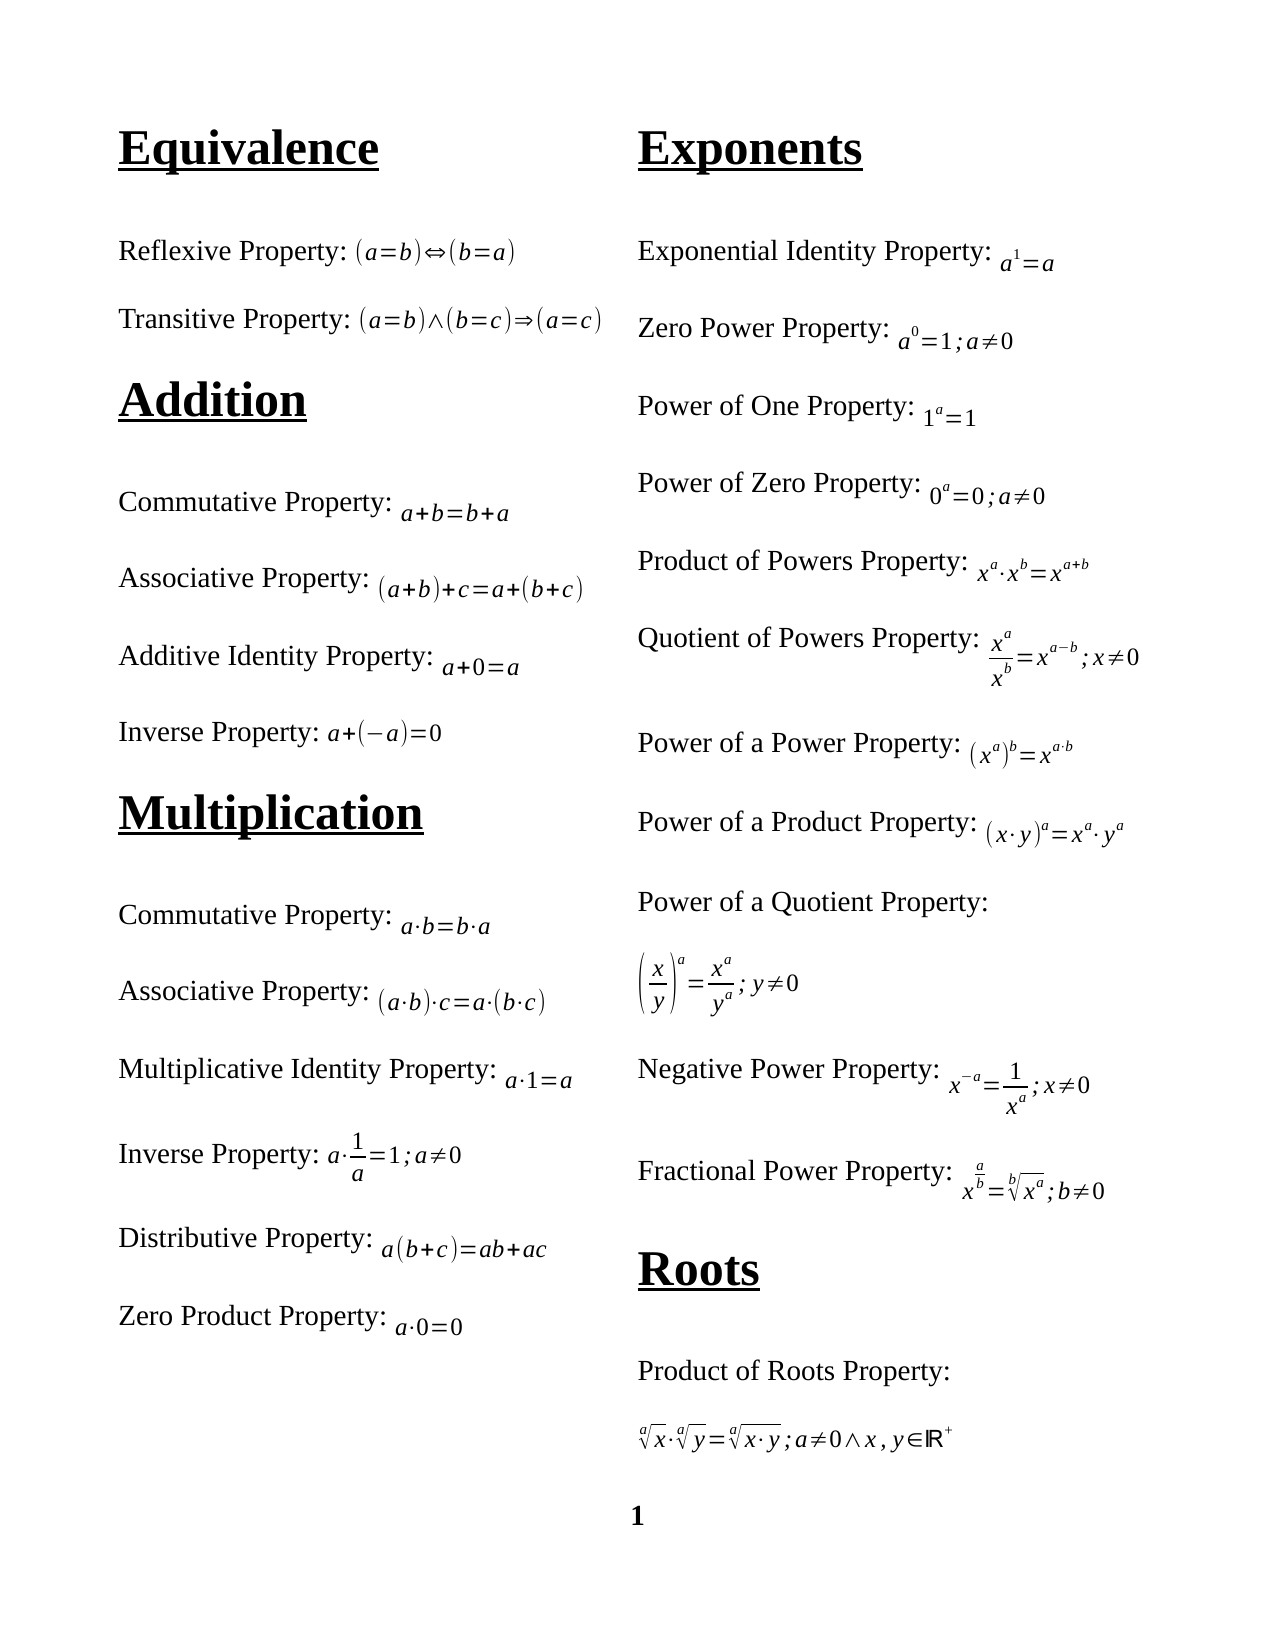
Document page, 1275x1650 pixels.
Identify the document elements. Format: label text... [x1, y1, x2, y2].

text Commutative Property: [118, 897, 637, 940]
text Additive Identity Property: [118, 638, 637, 681]
text Roots [637, 1238, 1157, 1296]
text Zero Power Property: [637, 311, 1157, 354]
text Fractional Power Property: [637, 1153, 1157, 1205]
text Quotient of Powers Property: [637, 621, 1157, 691]
text Addition [118, 369, 637, 427]
text Commutative Property: [118, 484, 637, 527]
text Power of a Quotient Property: [637, 884, 1157, 1017]
text Power of a Product Property: [637, 804, 1157, 850]
text Equivalence [118, 118, 637, 176]
text Transitive Property: [118, 301, 637, 336]
text Power of One Property: [637, 388, 1157, 432]
text Zero Product Property: [118, 1298, 637, 1341]
text Multiplicative Identity Property: [118, 1051, 637, 1094]
text Product of Roots Property: [637, 1353, 1157, 1453]
text Exponents [637, 118, 1157, 176]
text Associative Property: [118, 973, 637, 1018]
text Power of Zero Property: [637, 466, 1157, 509]
text Inverse Property: [118, 714, 637, 749]
text Negative Power Property: [637, 1051, 1157, 1120]
text Power of a Power Property: [637, 725, 1157, 771]
text Associative Property: [118, 560, 637, 605]
text Distributive Property: [118, 1220, 637, 1264]
text Multiplication [118, 782, 637, 840]
text Product of Powers Property: [637, 543, 1157, 587]
text Inverse Property: [118, 1127, 637, 1187]
text Reflexive Property: [118, 233, 637, 268]
text Exponential Identity Property: [637, 233, 1157, 277]
